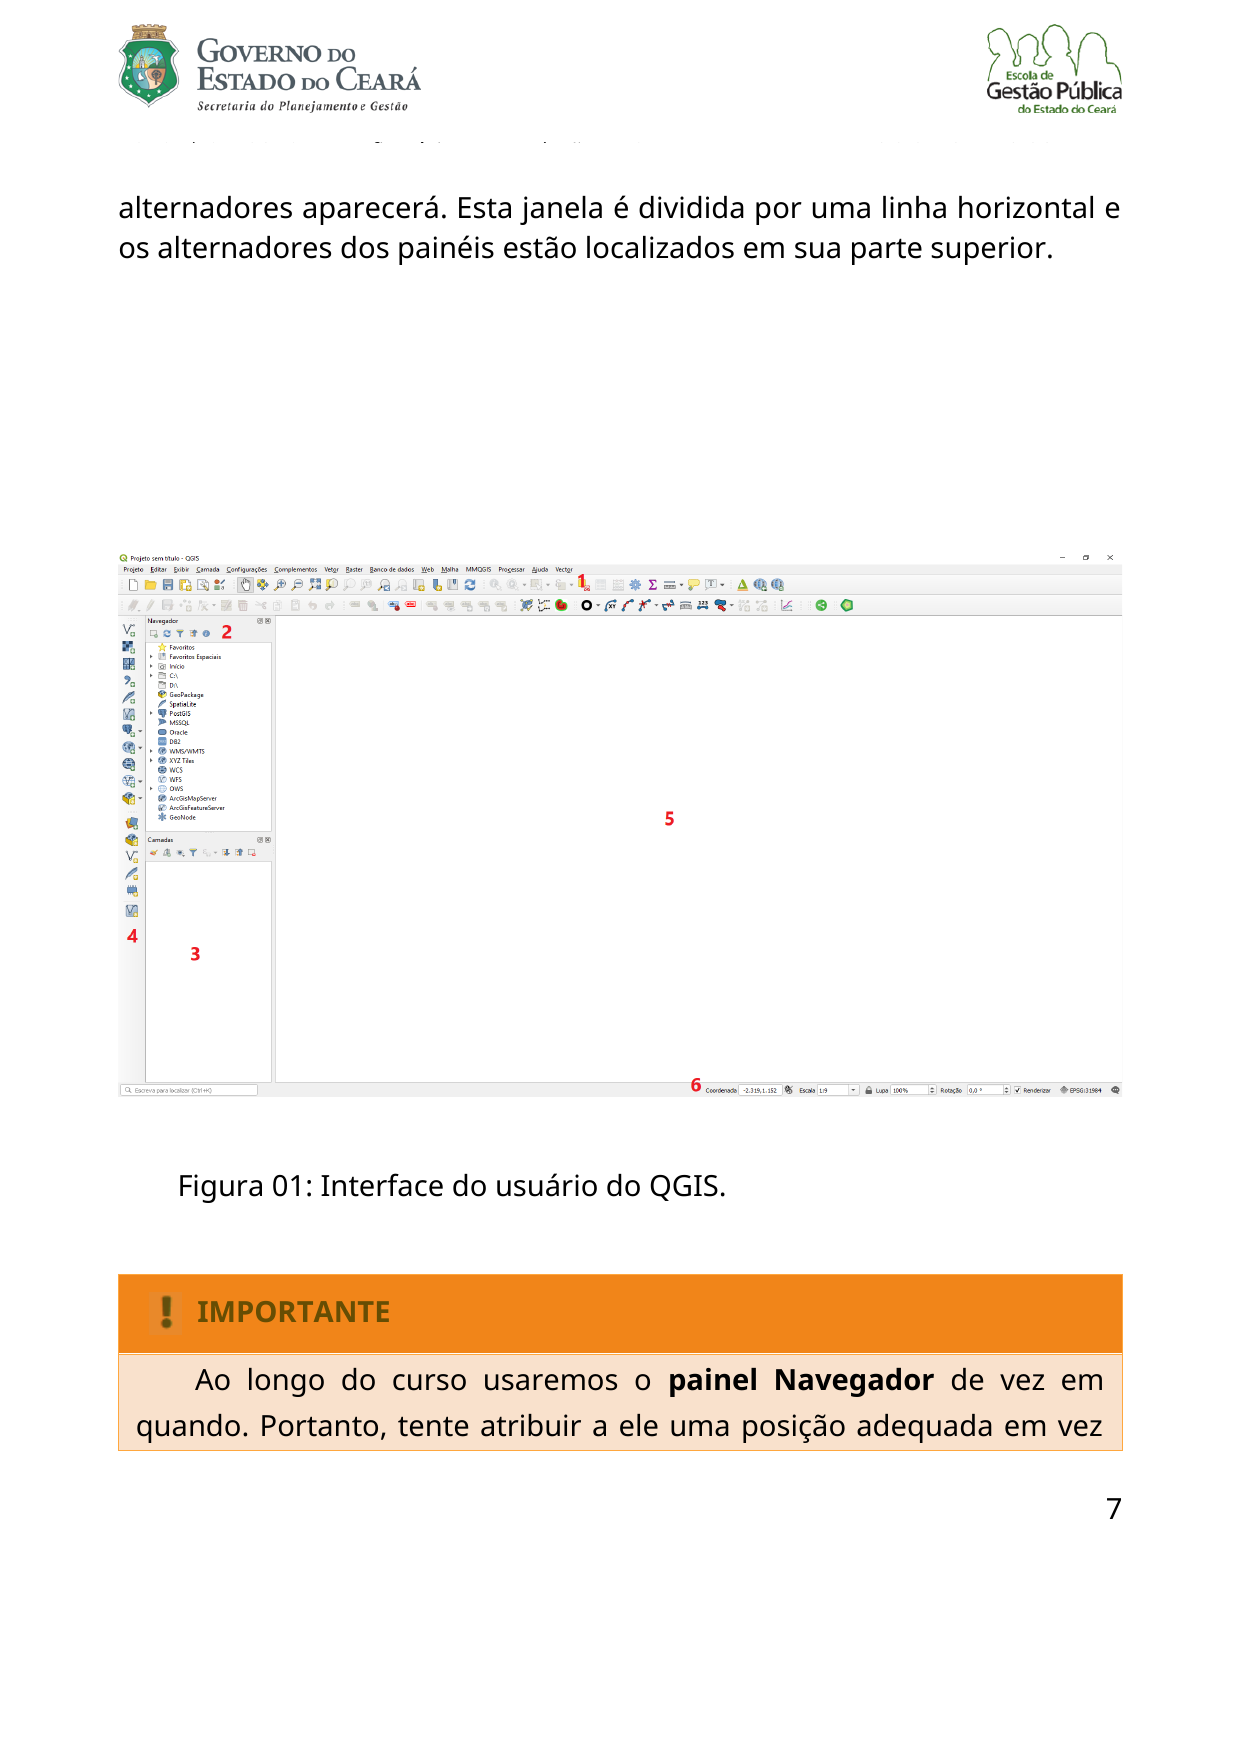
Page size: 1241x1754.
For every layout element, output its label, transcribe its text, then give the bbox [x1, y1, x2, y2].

text alternadores aparecerá. Esta janela é dividida por uma linha horizontal e os alternadores dos painéis estão localizados em sua parte superior. [118, 187, 1122, 267]
table_cell Ao longo do curso usaremos o painel Navegador de vez em quando. Portanto, tente atribuir a ele uma posição adequada em vez [119, 1355, 1122, 1450]
picture [118, 24, 1122, 113]
picture [148, 1292, 182, 1335]
picture [118, 552, 1123, 1097]
text Figura 01: Interface do usuário do QGIS. [118, 1165, 1122, 1205]
table_header IMPORTANTE [119, 1275, 1122, 1353]
